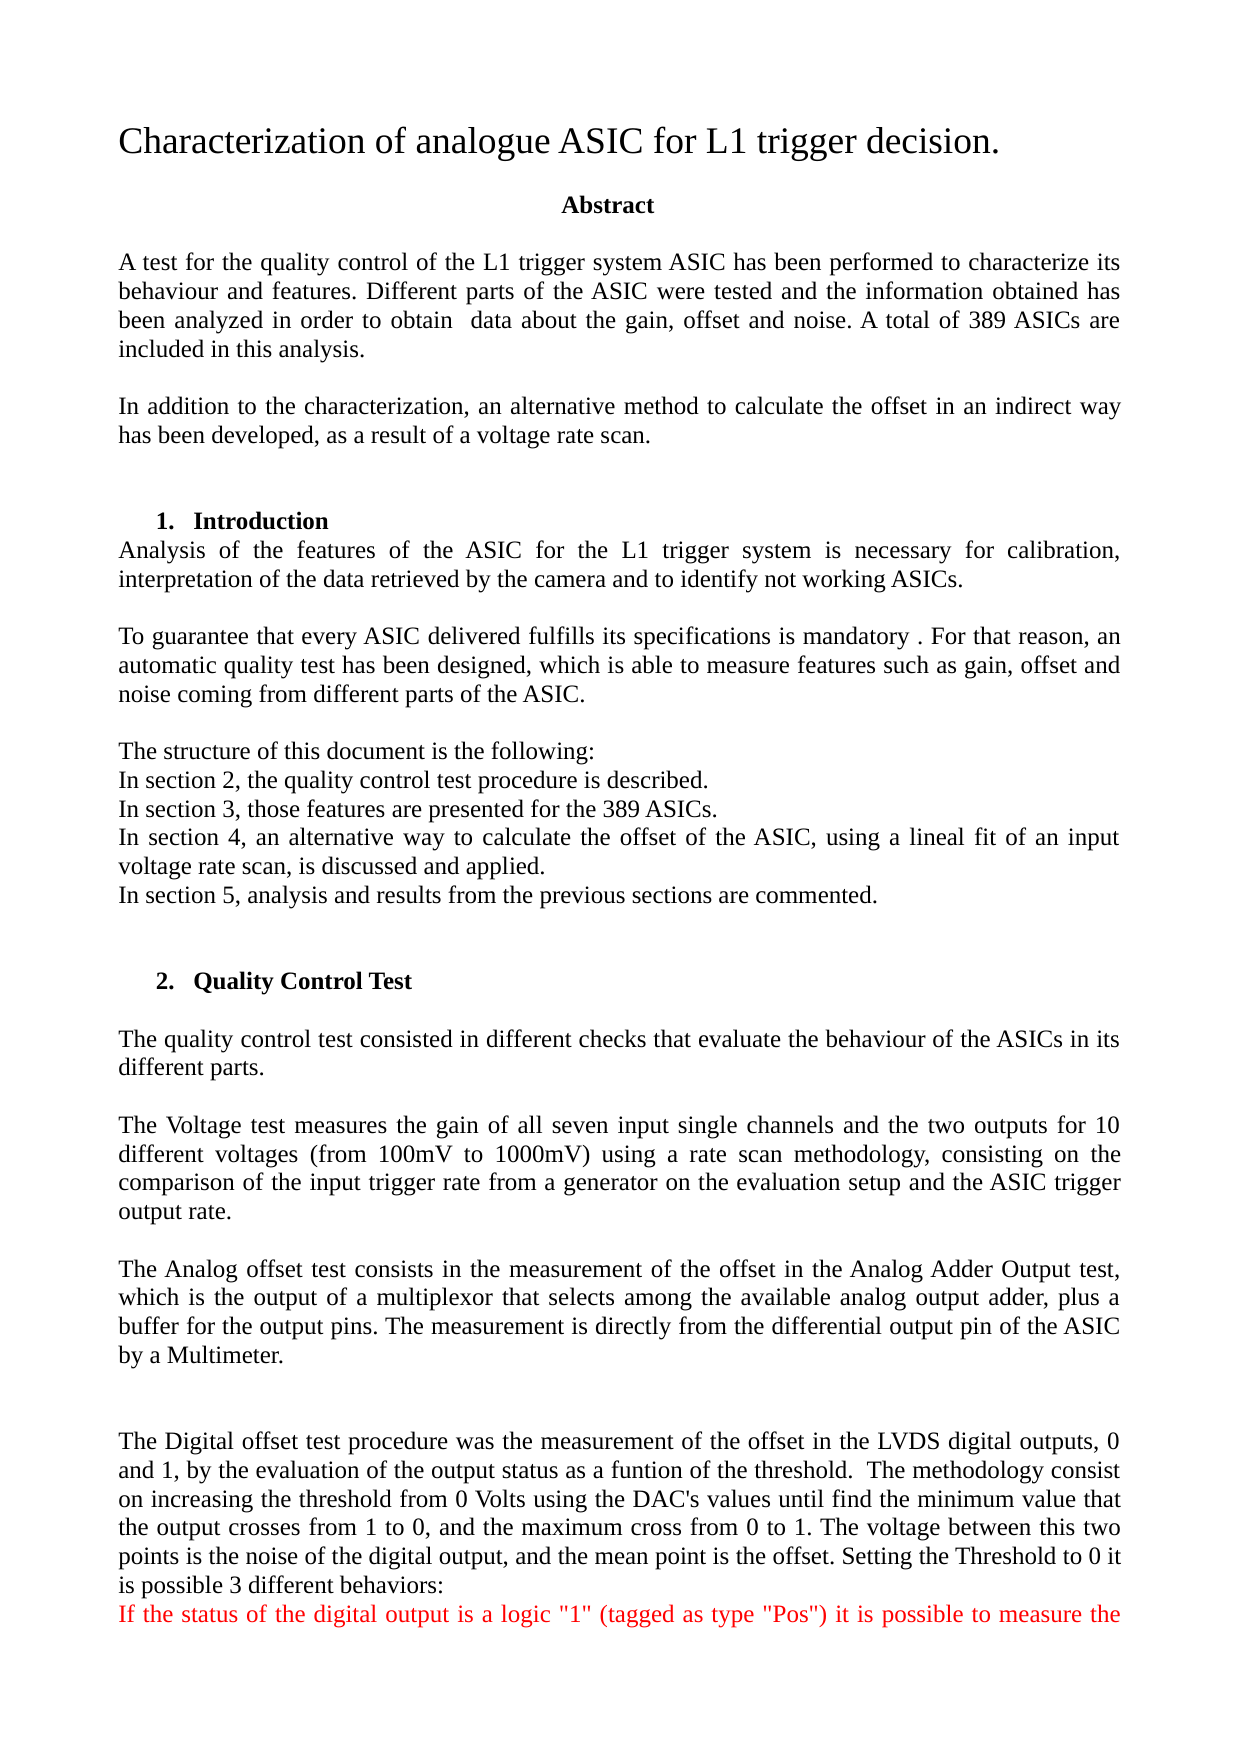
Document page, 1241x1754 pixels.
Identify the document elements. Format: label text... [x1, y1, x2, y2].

text To guarantee that every ASIC delivered fulfills its specifications is mandatory . For that reason, an automatic quality test has been designed, which is able to measure features such as gain, offset and noise coming from different parts of the ASIC. [118, 621, 1122, 707]
text The Voltage test measures the gain of all seven input single channels and the two outputs for 10 different voltages (from 100mV to 1000mV) using a rate scan methodology, consisting on the comparison of the input trigger rate from a generator on the evaluation setup and the ASIC trigger output rate. [118, 1110, 1122, 1225]
text A test for the quality control of the L1 trigger system ASIC has been performed to characterize its behaviour and features. Different parts of the ASIC were tested and the information obtained has been analyzed in order to obtain data about the gain, offset and noise. A total of 389 ASICs are included in this analysis. [118, 247, 1122, 362]
text Characterization of analogue ASIC for L1 trigger decision. [118, 118, 1122, 161]
text The quality control test consisted in different checks that evaluate the behaviour of the ASICs in its different parts. [118, 1024, 1122, 1081]
text In section 2, the quality control test procedure is described. [118, 765, 1122, 794]
text Analysis of the features of the ASIC for the L1 trigger system is necessary for calibration, interpretation of the data retrieved by the camera and to identify not working ASICs. [118, 535, 1122, 592]
text Abstract [118, 190, 1122, 219]
list Introduction [156, 506, 1122, 535]
text In section 4, an alternative way to calculate the offset of the ASIC, using a lineal fit of an input voltage rate scan, is discussed and applied. [118, 822, 1122, 880]
text If the status of the digital output is a logic "1" (tagged as type "Pos") it is possible to measure the [118, 1599, 1122, 1627]
text In section 3, those features are presented for the 389 ASICs. [118, 794, 1122, 822]
text In section 5, analysis and results from the previous sections are commented. [118, 880, 1122, 909]
text The structure of this document is the following: [118, 736, 1122, 765]
text In addition to the characterization, an alternative method to calculate the offset in an indirect way has been developed, as a result of a voltage rate scan. [118, 391, 1122, 449]
text The Analog offset test consists in the measurement of the offset in the Analog Adder Output test, which is the output of a multiplexor that selects among the available analog output adder, plus a buffer for the output pins. The measurement is directly from the differential output pin of the ASIC by a Multimeter. [118, 1254, 1122, 1369]
list Quality Control Test [156, 966, 1122, 995]
text The Digital offset test procedure was the measurement of the offset in the LVDS digital outputs, 0 and 1, by the evaluation of the output status as a funtion of the threshold. The methodology consist on increasing the threshold from 0 Volts using the DAC's values until find the minimum value that the output crosses from 1 to 0, and the maximum cross from 0 to 1. The voltage between this two points is the noise of the digital output, and the mean point is the offset. Setting the Threshold to 0 it is possible 3 different behaviors: [118, 1426, 1122, 1599]
